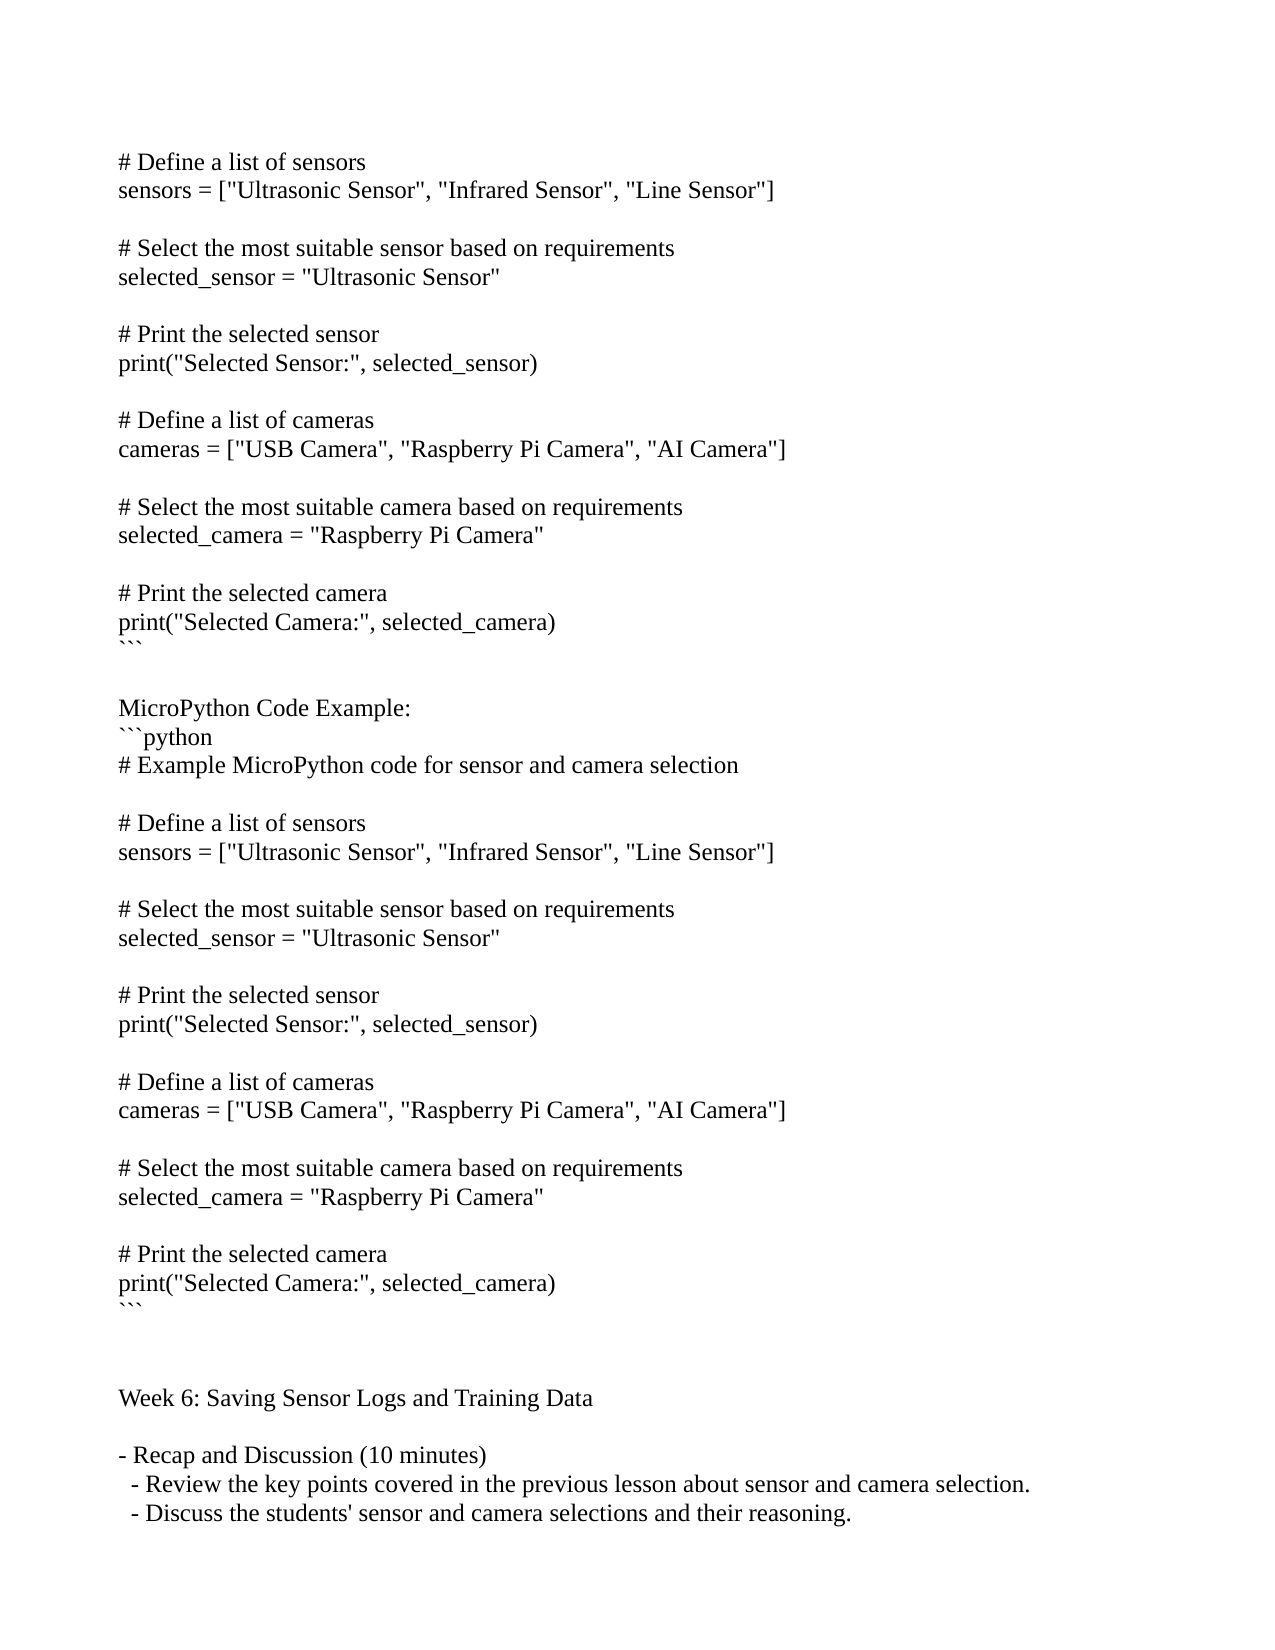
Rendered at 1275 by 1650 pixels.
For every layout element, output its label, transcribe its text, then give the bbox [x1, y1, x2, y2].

text ``` [118, 1297, 1157, 1326]
text sensors = ["Ultrasonic Sensor", "Infrared Sensor", "Line Sensor"] [118, 837, 1157, 866]
text # Select the most suitable sensor based on requirements [118, 233, 1157, 262]
text # Example MicroPython code for sensor and camera selection [118, 751, 1157, 779]
text # Define a list of cameras [118, 1067, 1157, 1096]
text - Discuss the students' sensor and camera selections and their reasoning. [118, 1498, 1157, 1527]
text cameras = ["USB Camera", "Raspberry Pi Camera", "AI Camera"] [118, 434, 1157, 463]
text selected_sensor = "Ultrasonic Sensor" [118, 262, 1157, 291]
text # Select the most suitable camera based on requirements [118, 492, 1157, 521]
text selected_camera = "Raspberry Pi Camera" [118, 1182, 1157, 1211]
text ```python [118, 722, 1157, 751]
text # Print the selected camera [118, 578, 1157, 607]
text ``` [118, 636, 1157, 664]
text sensors = ["Ultrasonic Sensor", "Infrared Sensor", "Line Sensor"] [118, 176, 1157, 204]
text print("Selected Camera:", selected_camera) [118, 607, 1157, 636]
text # Define a list of cameras [118, 406, 1157, 434]
text print("Selected Camera:", selected_camera) [118, 1268, 1157, 1297]
text Week 6: Saving Sensor Logs and Training Data [118, 1383, 1157, 1412]
text MicroPython Code Example: [118, 693, 1157, 722]
text selected_sensor = "Ultrasonic Sensor" [118, 923, 1157, 952]
text # Select the most suitable camera based on requirements [118, 1153, 1157, 1182]
text print("Selected Sensor:", selected_sensor) [118, 1009, 1157, 1038]
text # Print the selected sensor [118, 981, 1157, 1009]
text print("Selected Sensor:", selected_sensor) [118, 348, 1157, 377]
text selected_camera = "Raspberry Pi Camera" [118, 521, 1157, 549]
text # Print the selected camera [118, 1239, 1157, 1268]
text - Review the key points covered in the previous lesson about sensor and camera selection. [118, 1469, 1157, 1498]
text # Select the most suitable sensor based on requirements [118, 894, 1157, 923]
text - Recap and Discussion (10 minutes) [118, 1441, 1157, 1469]
text # Define a list of sensors [118, 808, 1157, 837]
text # Print the selected sensor [118, 319, 1157, 348]
text # Define a list of sensors [118, 147, 1157, 176]
text cameras = ["USB Camera", "Raspberry Pi Camera", "AI Camera"] [118, 1096, 1157, 1124]
